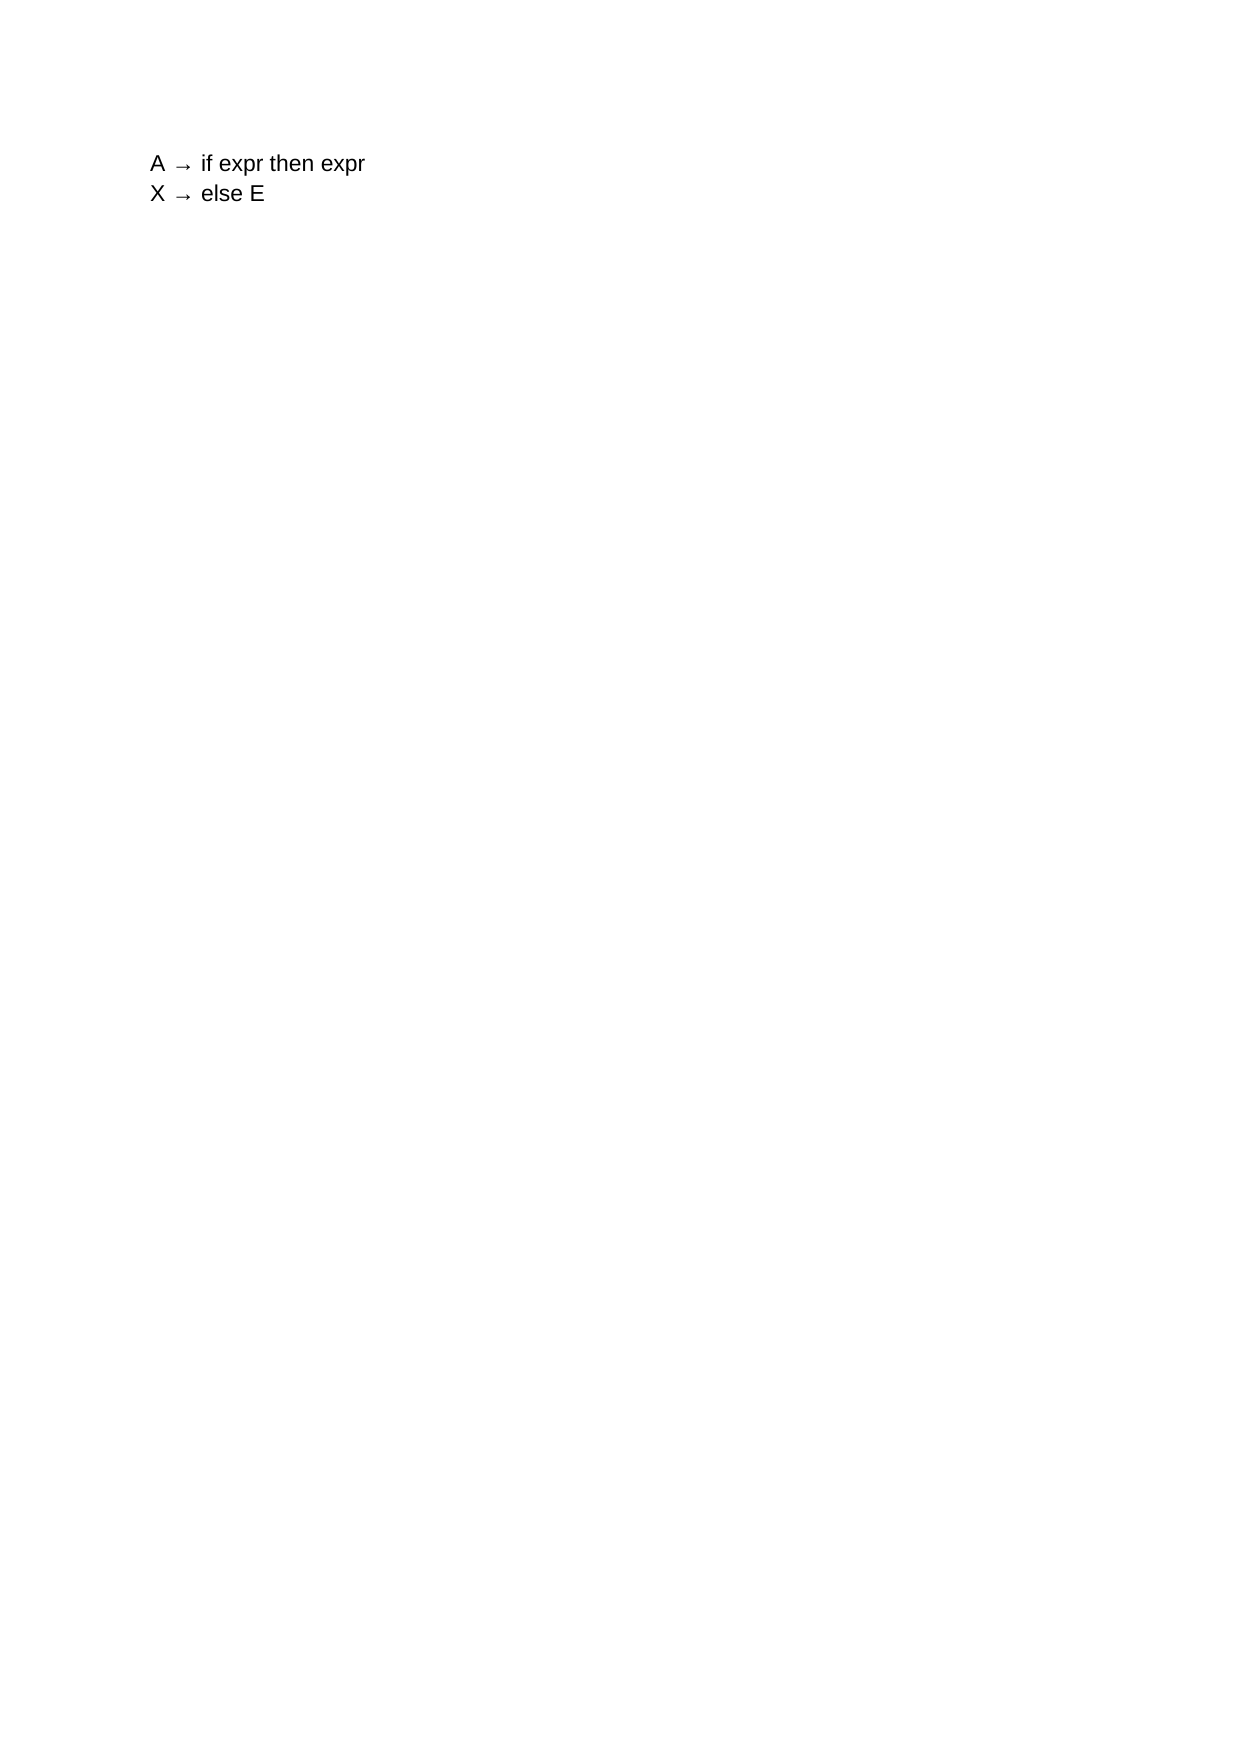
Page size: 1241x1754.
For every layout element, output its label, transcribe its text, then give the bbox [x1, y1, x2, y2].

text A → if expr then expr [150, 150, 1090, 176]
text X → else E [150, 180, 1090, 207]
